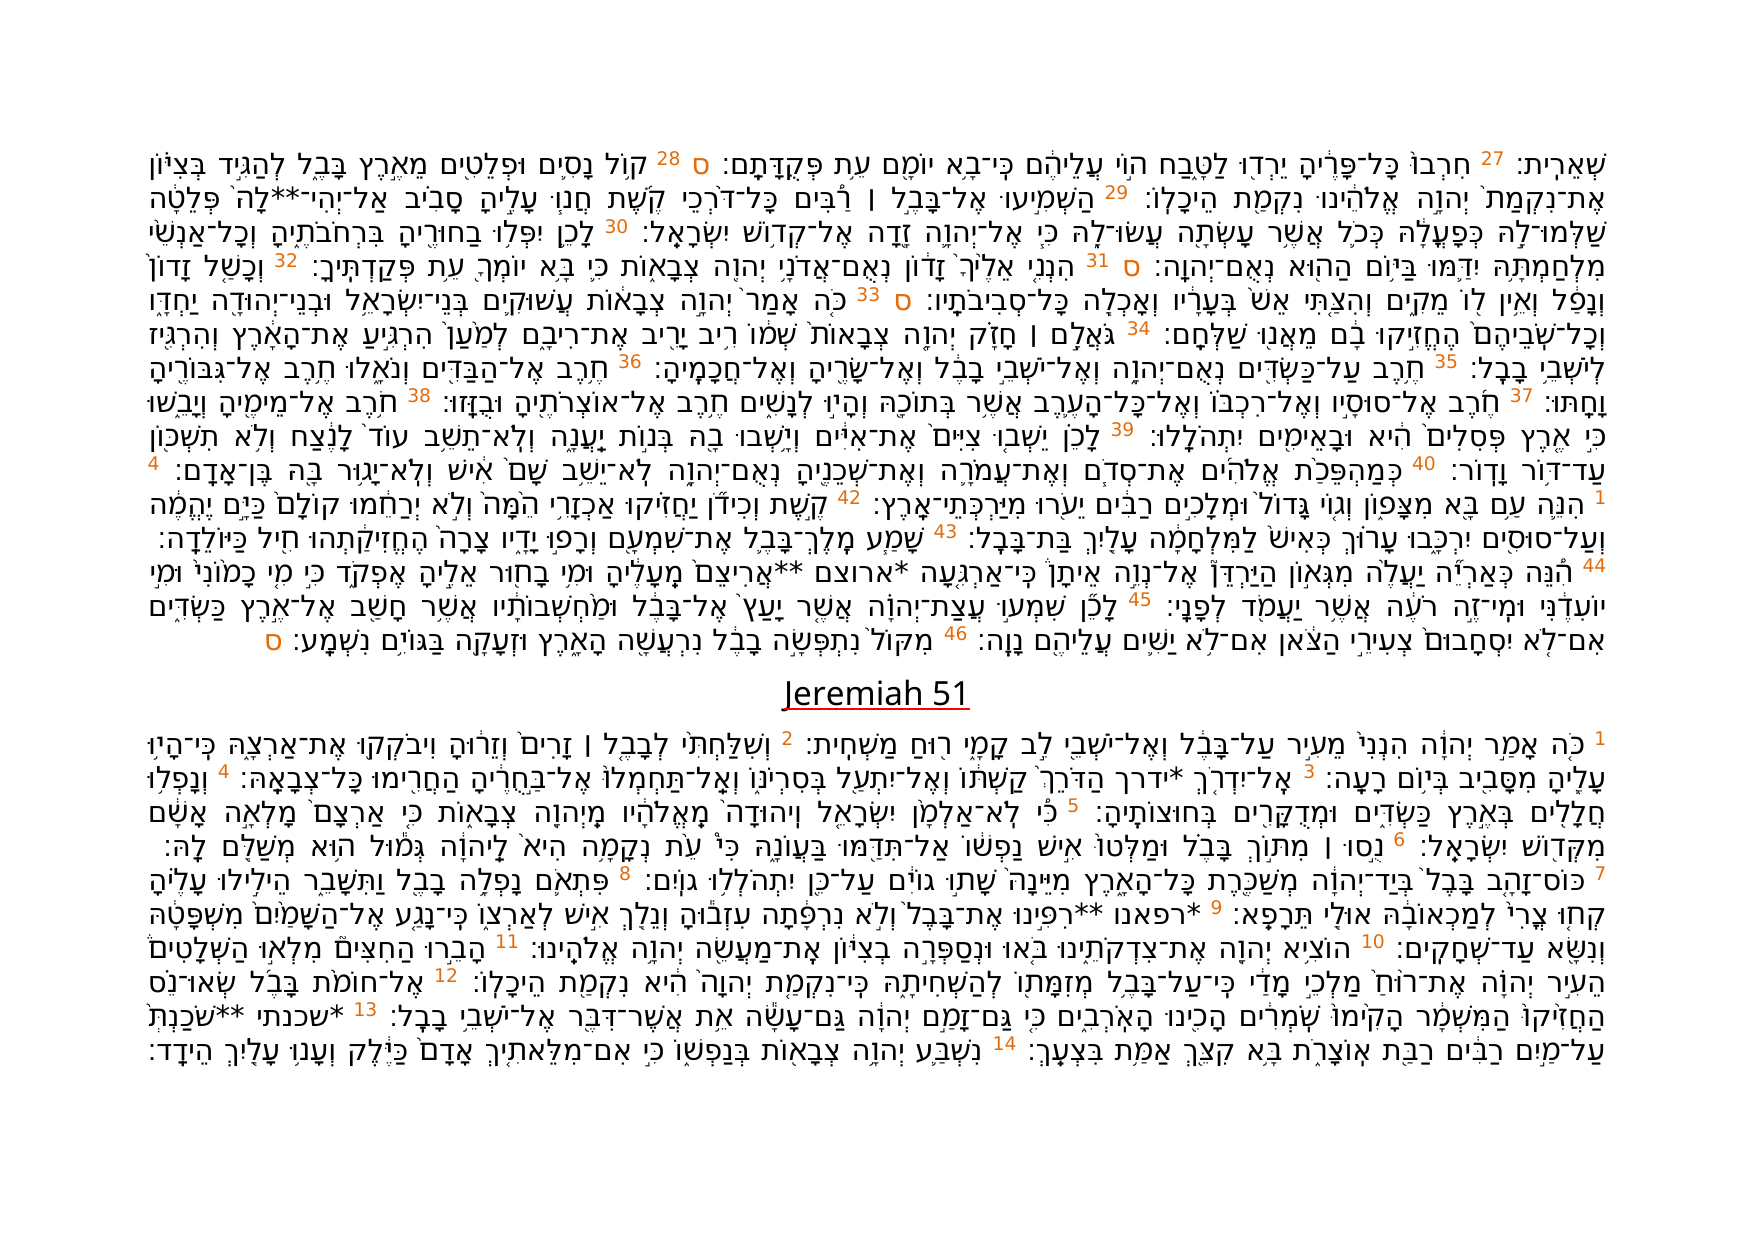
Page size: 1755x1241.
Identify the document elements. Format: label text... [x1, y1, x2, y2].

text Jeremiah 51 [148, 669, 1606, 715]
text 1 הַדָּבָ֗ר אֲשֶׁ֨ר דִּבֶּ֧ר יְהוָ֛ה אֶל־בָּבֶ֖ל אֶל־אֶ֣רֶץ כַּשְׂדִּ֑ים בְּיַ֖ד יִרְמְיָ֥הוּ הַנָּבִֽיא׃ 2 הַגִּ֨ידוּ בַגּוֹיִ֤ם וְהַשְׁמִ֙יעוּ֙ וּֽשְׂאוּ־נֵ֔ס הַשְׁמִ֖יעוּ אַל־תְּכַחֵ֑דוּ אִמְרוּ֩ נִלְכְּדָ֨ה בָבֶ֜ל הֹבִ֥ישׁ בֵּל֙ חַ֣ת מְרֹדָ֔ךְ הֹבִ֣ישׁוּ עֲצַבֶּ֔יהָ חַ֖תּוּ גִּלּוּלֶֽיהָ׃ ‬‬‬‬3 כִּ֣י עָלָה֩ עָלֶ֨יהָ גּ֜וֹי מִצָּפ֗וֹן הֽוּא־יָשִׁ֤ית אֶת־אַרְצָהּ֙ לְשַׁמָּ֔ה וְלֹֽא־יִהְיֶ֥ה יוֹשֵׁ֖ב בָּ֑הּ מֵאָדָ֥ם וְעַד־בְּהֵמָ֖ה נָ֥דוּ הָלָֽכוּ׃ ‬‬‬‬4 בַּיָּמִ֨ים הָהֵ֜מָּה וּבָעֵ֤ת הַהִיא֙ נְאֻם־יְהוָ֔ה יָבֹ֧אוּ בְנֵֽי־יִשְׂרָאֵ֛ל הֵ֥מָּה וּבְנֵֽי־יְהוּדָ֖ה יַחְדָּ֑ו הָל֤וֹךְ וּבָכוֹ֙ יֵלֵ֔כוּ וְאֶת־יְהוָ֥ה אֱלֹהֵיהֶ֖ם יְבַקֵּֽשׁוּ׃ ‬‬‬‬5 צִיּ֣וֹן יִשְׁאָ֔לוּ דֶּ֖רֶךְ הֵ֣נָּה פְנֵיהֶ֑ם בֹּ֚אוּ וְנִלְו֣וּ אֶל־יְהוָ֔ה בְּרִ֥ית עוֹלָ֖ם לֹ֥א תִשָּׁכֵֽחַ׃ ס ‬‬‬‬6 צֹ֤אן אֹֽבְדוֹת֙ *היה **הָי֣וּ עַמִּ֔י רֹעֵיהֶ֣ם הִתְע֔וּם הָרִ֖ים *שובבים **שֽׁוֹבְב֑וּם מֵהַ֤ר אֶל־גִּבְעָה֙ הָלָ֔כוּ שָׁכְח֖וּ רִבְצָֽם׃ ‬‬‬‬7 כָּל־מוֹצְאֵיהֶ֣ם אֲכָל֔וּם וְצָרֵיהֶ֥ם אָמְר֖וּ לֹ֣א נֶאְשָׁ֑ם תַּ֗חַת אֲשֶׁ֨ר חָטְא֤וּ לַֽיהוָה֙ נְוֵה־צֶ֔דֶק וּמִקְוֵ֥ה אֲבֽוֹתֵיהֶ֖ם יְהוָֽה׃ ס ‬‬‬‬8 נֻ֚דוּ מִתּ֣וֹךְ בָּבֶ֔ל וּמֵאֶ֥רֶץ כַּשְׂדִּ֖ים *יצאו **צֵ֑אוּ וִהְי֕וּ כְּעַתּוּדִ֖ים לִפְנֵי־צֹֽאן׃ ‬‬‬‬9 כִּ֣י הִנֵּ֣ה אָנֹכִ֡י מֵעִיר֩ וּמַעֲלֶ֨ה עַל־בָּבֶ֜ל קְהַל־גּוֹיִ֤ם גְּדֹלִים֙ מֵאֶ֣רֶץ צָפ֔וֹן וְעָ֣רְכוּ לָ֔הּ מִשָּׁ֖ם תִּלָּכֵ֑ד חִצָּיו֙ כְּגִבּ֣וֹר מַשְׁכִּ֔יל לֹ֥א יָשׁ֖וּב רֵיקָֽם׃ ‬‬‬‬10 וְהָיְתָ֥ה כַשְׂדִּ֖ים לְשָׁלָ֑ל כָּל־שֹׁלְלֶ֥יהָ יִשְׂבָּ֖עוּ נְאֻם־יְהוָֽה׃ ‬‬‬‬11 כִּ֤י *תשמחי **תִשְׂמְחוּ֙ כִּ֣י *תעלזי **תַֽעֲלְז֔וּ שֹׁסֵ֖י נַחֲלָתִ֑י כִּ֤י *תפושי **תָפ֙וּשׁוּ֙ כְּעֶגְלָ֣ה דָשָׁ֔ה *ותצהלי **וְתִצְהֲל֖וּ כָּאֲבִּרִֽים׃ ‬‬‬‬12 בּ֤וֹשָׁה אִמְּכֶם֙ מְאֹ֔ד חָפְרָ֖ה יֽוֹלַדְתְּכֶ֑ם הִנֵּה֙ אַחֲרִ֣ית גּוֹיִ֔ם מִדְבָּ֖ר צִיָּ֥ה וַעֲרָבָֽה׃ ‬‬‬‬13 מִקֶּ֤צֶף יְהוָה֙ לֹ֣א תֵשֵׁ֔ב וְהָיְתָ֥ה שְׁמָמָ֖ה כֻּלָּ֑הּ כֹּ֚ל עֹבֵ֣ר עַל־בָּבֶ֔ל יִשֹּׁ֥ם וְיִשְׁרֹ֖ק עַל־כָּל־מַכּוֹתֶֽיהָ׃ ‬‬‬‬14 עִרְכ֨וּ עַל־בָּבֶ֤ל ׀ סָבִיב֙ כָּל־דֹּ֣רְכֵי קֶ֔שֶׁת יְד֣וּ אֵלֶ֔יהָ אַֽל־תַּחְמְל֖וּ אֶל־חֵ֑ץ כִּ֥י לַֽיהוָ֖ה חָטָֽאָה׃ ‬‬‬‬15 הָרִ֨יעוּ עָלֶ֤יהָ סָבִיב֙ נָתְנָ֣ה יָדָ֔הּ נָֽפְלוּ֙ *אשויתיה **אָשְׁיוֹתֶ֔יהָ נֶהֶרְס֖וּ חֽוֹמוֹתֶ֑יהָ כִּי֩ נִקְמַ֨ת יְהוָ֥ה הִיא֙ הִנָּ֣קְמוּ בָ֔הּ כַּאֲשֶׁ֥ר עָשְׂתָ֖ה עֲשׂוּ־לָֽהּ׃ ‬‬‬‬16 כִּרְת֤וּ זוֹרֵ֙עַ֙ מִבָּבֶ֔ל וְתֹפֵ֥שׂ מַגָּ֖ל בְּעֵ֣ת קָצִ֑יר מִפְּנֵי֙ חֶ֣רֶב הַיּוֹנָ֔ה אִ֤ישׁ אֶל־עַמּוֹ֙ יִפְנ֔וּ וְאִ֥ישׁ לְאַרְצ֖וֹ יָנֻֽסוּ׃ ס ‬‬‬‬17 שֶׂ֧ה פְזוּרָ֛ה יִשְׂרָאֵ֖ל אֲרָי֣וֹת הִדִּ֑יחוּ הָרִאשׁ֤וֹן אֲכָלוֹ֙ מֶ֣לֶךְ אַשּׁ֔וּר וְזֶ֤ה הָאַחֲרוֹן֙ עִצְּמ֔וֹ נְבוּכַדְרֶאצַּ֖ר מֶ֥לֶךְ בָּבֶֽל׃ ס ‬‬‬‬18 לָכֵ֗ן כֹּֽה־אָמַ֞ר יְהוָ֤ה צְבָאוֹת֙ אֱלֹהֵ֣י יִשְׂרָאֵ֔ל הִנְנִ֥י פֹקֵ֛ד אֶל־מֶ֥לֶךְ בָּבֶ֖ל וְאֶל־אַרְצ֑וֹ כַּאֲשֶׁ֥ר פָּקַ֖דְתִּי אֶל־מֶ֥לֶךְ אַשּֽׁוּר׃ ‬‬‬‬19 וְשֹׁבַבְתִּ֤י אֶת־יִשְׂרָאֵל֙ אֶל־נָוֵ֔הוּ וְרָעָ֥ה הַכַּרְמֶ֖ל וְהַבָּשָׁ֑ן וּבְהַ֥ר אֶפְרַ֛יִם וְהַגִּלְעָ֖ד תִּשְׂבַּ֥ע נַפְשֽׁוֹ׃ ‬‬‬‬20 בַּיָּמִ֣ים הָהֵם֩ וּבָעֵ֨ת הַהִ֜יא נְאֻם־יְהוָ֗ה יְבֻקַּ֞שׁ אֶת־עֲוֺ֤ן יִשְׂרָאֵל֙ וְאֵינֶ֔נּוּ וְאֶת־חַטֹּ֥את יְהוּדָ֖ה וְלֹ֣א תִמָּצֶ֑אינָה כִּ֥י אֶסְלַ֖ח לַאֲשֶׁ֥ר אַשְׁאִֽיר׃ ‬‬‬‬21 עַל־הָאָ֤רֶץ מְרָתַ֙יִם֙ עֲלֵ֣ה עָלֶ֔יהָ וְאֶל־יוֹשְׁבֵ֖י פְּק֑וֹד חֲרֹ֨ב וְהַחֲרֵ֤ם אַֽחֲרֵיהֶם֙ נְאֻם־יְהוָ֔ה וַעֲשֵׂ֕ה כְּכֹ֖ל אֲשֶׁ֥ר צִוִּיתִֽיךָ׃ ס ‬‬‬‬22 ק֥וֹל מִלְחָמָ֖ה בָּאָ֑רֶץ וְשֶׁ֖בֶר גָּדֽוֹל׃ ‬‬‬‬23 אֵ֤יךְ נִגְדַּע֙ וַיִּשָּׁבֵ֔ר פַּטִּ֖ישׁ כָּל־הָאָ֑רֶץ אֵ֣יךְ הָיְתָ֧ה לְשַׁמָּ֛ה בָּבֶ֖ל בַּגּוֹיִֽם׃ ‬‬‬‬24 יָקֹ֨שְׁתִּי לָ֤ךְ וְגַם־נִלְכַּדְתְּ֙ בָּבֶ֔ל וְאַ֖תְּ לֹ֣א יָדָ֑עַתְּ נִמְצֵאת֙ וְגַם־נִתְפַּ֔שְׂתְּ כִּ֥י בַֽיהוָ֖ה הִתְגָּרִֽית׃ ‬‬‬‬25 פָּתַ֤ח יְהוָה֙ אֶת־א֣וֹצָר֔וֹ וַיּוֹצֵ֖א אֶת־כְּלֵ֣י זַעְמ֑וֹ כִּי־מְלָאכָ֣ה הִ֗יא לַֽאדֹנָ֧י יְהוִ֛ה צְבָא֖וֹת בְּאֶ֥רֶץ כַּשְׂדִּֽים׃ ‬‬‬‬26 בֹּֽאוּ־לָ֤הּ מִקֵּץ֙ פִּתְח֣וּ מַאֲבֻסֶ֔יהָ סָלּ֥וּהָ כְמוֹ־עֲרֵמִ֖ים וְהַחֲרִימ֑וּהָ אַל־תְּהִי־לָ֖הּ שְׁאֵרִֽית׃ ‬‬‬‬27 חִרְבוּ֙ כָּל־פָּרֶ֔יהָ יֵרְד֖וּ לַטָּ֑בַח ה֣וֹי עֲלֵיהֶ֔ם כִּֽי־בָ֥א יוֹמָ֖ם עֵ֥ת פְּקֻדָּתָֽם׃ ס ‬‬‬‬28 ק֥וֹל נָסִ֛ים וּפְלֵטִ֖ים מֵאֶ֣רֶץ בָּבֶ֑ל לְהַגִּ֣יד בְּצִיּ֗וֹן אֶת־נִקְמַת֙ יְהוָ֣ה אֱלֹהֵ֔ינוּ נִקְמַ֖ת הֵיכָלֽוֹ׃ ‬‬‬‬29 הַשְׁמִ֣יעוּ אֶל־בָּבֶ֣ל ׀ רַ֠בִּים כָּל־דֹּ֨רְכֵי קֶ֜שֶׁת חֲנ֧וּ עָלֶ֣יהָ סָבִ֗יב אַל־יְהִי־**לָהּ֙‬‏ פְּלֵטָ֔ה שַׁלְּמוּ־לָ֣הּ כְּפָעֳלָ֔הּ כְּכֹ֛ל אֲשֶׁ֥ר עָשְׂתָ֖ה עֲשׂוּ־לָ֑הּ כִּ֧י אֶל־יְהוָ֛ה זָ֖דָה אֶל־קְד֥וֹשׁ יִשְׂרָאֵֽל׃ ‬‬‬‬‬‬30 לָכֵ֛ן יִפְּל֥וּ בַחוּרֶ֖יהָ בִּרְחֹבֹתֶ֑יהָ וְכָל־אַנְשֵׁ֨י מִלְחַמְתָּ֥הּ יִדַּ֛מּוּ בַּיּ֥וֹם הַה֖וּא נְאֻם־יְהוָֽה׃ ס ‬‬‬‬31 הִנְנִ֤י אֵלֶ֙יךָ֙ זָד֔וֹן נְאֻם־אֲדֹנָ֥י יְהוִ֖ה צְבָא֑וֹת כִּ֛י בָּ֥א יוֹמְךָ֖ עֵ֥ת פְּקַדְתִּֽיךָ׃ ‬‬‬‬32 וְכָשַׁ֤ל זָדוֹן֙ וְנָפַ֔ל וְאֵ֥ין ל֖וֹ מֵקִ֑ים וְהִצַּ֤תִּי אֵשׁ֙ בְּעָרָ֔יו וְאָכְלָ֖ה כָּל־סְבִיבֹתָֽיו׃ ס ‬‬‬‬33 כֹּ֤ה אָמַר֙ יְהוָ֣ה צְבָא֔וֹת עֲשׁוּקִ֛ים בְּנֵי־יִשְׂרָאֵ֥ל וּבְנֵי־יְהוּדָ֖ה יַחְדָּ֑ו וְכָל־שֹֽׁבֵיהֶם֙ הֶחֱזִ֣יקוּ בָ֔ם מֵאֲנ֖וּ שַׁלְּחָֽם׃ ‬‬‬‬34 גֹּאֲלָ֣ם ׀ חָזָ֗ק יְהוָ֤ה צְבָאוֹת֙ שְׁמ֔וֹ רִ֥יב יָרִ֖יב אֶת־רִיבָ֑ם לְמַ֙עַן֙ הִרְגִּ֣יעַ אֶת־הָאָ֔רֶץ וְהִרְגִּ֖יז לְיֹשְׁבֵ֥י בָבֶֽל׃ ‬‬‬‬35 חֶ֥רֶב עַל־כַּשְׂדִּ֖ים נְאֻם־יְהוָ֑ה וְאֶל־יֹשְׁבֵ֣י בָבֶ֔ל וְאֶל־שָׂרֶ֖יהָ וְאֶל־חֲכָמֶֽיהָ׃ ‬‬‬‬36 חֶ֥רֶב אֶל־הַבַּדִּ֖ים וְנֹאָ֑לוּ חֶ֥רֶב אֶל־גִּבּוֹרֶ֖יהָ וָחָֽתּוּ׃ ‬‬‬‬37 חֶ֜רֶב אֶל־סוּסָ֣יו וְאֶל־רִכְבּ֗וֹ וְאֶל־כָּל־הָעֶ֛רֶב אֲשֶׁ֥ר בְּתוֹכָ֖הּ וְהָי֣וּ לְנָשִׁ֑ים חֶ֥רֶב אֶל־אוֹצְרֹתֶ֖יהָ וּבֻזָּֽזוּ׃ ‬‬‬‬38 חֹ֥רֶב אֶל־מֵימֶ֖יהָ וְיָבֵ֑שׁוּ כִּ֣י אֶ֤רֶץ פְּסִלִים֙ הִ֔יא וּבָאֵימִ֖ים יִתְהֹלָֽלוּ׃ ‬‬‬‬39 לָכֵ֗ן יֵשְׁב֤וּ צִיִּים֙ אֶת־אִיִּ֔ים וְיָ֥שְׁבוּ בָ֖הּ בְּנ֣וֹת יַֽעֲנָ֑ה וְלֹֽא־תֵשֵׁ֥ב עוֹד֙ לָנֶ֔צַח וְלֹ֥א תִשְׁכּ֖וֹן עַד־דּ֥וֹר וָדֽוֹר׃ ‬‬‬‬40 כְּמַהְפֵּכַ֨ת אֱלֹהִ֜ים אֶת־סְדֹ֧ם וְאֶת־עֲמֹרָ֛ה וְאֶת־שְׁכֵנֶ֖יהָ נְאֻם־יְהוָ֑ה לֹֽא־יֵשֵׁ֥ב שָׁם֙ אִ֔ישׁ וְלֹֽא־יָג֥וּר בָּ֖הּ בֶּן־אָדָֽם׃ ‬‬‬‬41 הִנֵּ֛ה עַ֥ם בָּ֖א מִצָּפ֑וֹן וְג֤וֹי גָּדוֹל֙ וּמְלָכִ֣ים רַבִּ֔ים יֵעֹ֖רוּ מִיַּרְכְּתֵי־אָֽרֶץ׃ ‬‬‬‬42 קֶ֣שֶׁת וְכִידֹ֞ן יַחֲזִ֗יקוּ אַכְזָרִ֥י הֵ֙מָּה֙ וְלֹ֣א יְרַחֵ֔מוּ קוֹלָם֙ כַּיָּ֣ם יֶהֱמֶ֔ה וְעַל־סוּסִ֖ים יִרְכָּ֑בוּ עָר֗וּךְ כְּאִישׁ֙ לַמִּלְחָמָ֔ה עָלַ֖יִךְ בַּת־בָּבֶֽל׃ ‬‬‬‬43 שָׁמַ֧ע מֶֽלֶךְ־בָּבֶ֛ל אֶת־שִׁמְעָ֖ם וְרָפ֣וּ יָדָ֑יו צָרָה֙ הֶחֱזִיקַ֔תְהוּ חִ֖יל כַּיּוֹלֵדָֽה׃ ‬‬‬‬44 הִ֠נֵּה כְּאַרְיֵ֞ה יַעֲלֶ֨ה מִגְּא֣וֹן הַיַּרְדֵּן֮ אֶל־נְוֵ֣ה אֵיתָן֒ כִּֽי־אַרְגִּ֤עָה *ארוצם **אֲרִיצֵם֙ מֵֽעָלֶ֔יהָ וּמִ֥י בָח֖וּר אֵלֶ֣יהָ אֶפְקֹ֑ד כִּ֣י מִ֤י כָמ֙וֹנִי֙ וּמִ֣י יוֹעִדֶ֔נִּי וּמִֽי־זֶ֣ה רֹעֶ֔ה אֲשֶׁ֥ר יַעֲמֹ֖ד לְפָנָֽי׃ ‬‬‬‬45 לָכֵ֞ן שִׁמְע֣וּ עֲצַת־יְהוָ֗ה אֲשֶׁ֤ר יָעַץ֙ אֶל־בָּבֶ֔ל וּמַ֨חְשְׁבוֹתָ֔יו אֲשֶׁ֥ר חָשַׁ֖ב אֶל־אֶ֣רֶץ כַּשְׂדִּ֑ים אִם־לֹ֤א יִסְחָבוּם֙ צְעִירֵ֣י הַצֹּ֔אן אִם־לֹ֥א יַשִּׁ֛ים עֲלֵיהֶ֖ם נָוֶֽה׃ ‬‬‬‬46 מִקּוֹל֙ נִתְפְּשָׂ֣ה בָבֶ֔ל נִרְעֲשָׁ֖ה הָאָ֑רֶץ וּזְעָקָ֖ה בַּגּוֹיִ֥ם נִשְׁמָֽע׃ ס ‬‬‬‬‬‬‬‬‬‬‬‬‬‬‬‬‬‬‬‬‬‬‬‬‬‬‬‬‬‬‬‬‬‬‬‬‬‬‬‬‬‬‬‬‬‬‬‬‬ [148, 148, 1606, 657]
text 1 כֹּ֚ה אָמַ֣ר יְהוָ֔ה הִנְנִי֙ מֵעִ֣יר עַל־בָּבֶ֔ל וְאֶל־יֹשְׁבֵ֖י לֵ֣ב קָמָ֑י ר֖וּחַ מַשְׁחִֽית׃ 2 וְשִׁלַּחְתִּ֨י לְבָבֶ֤ל ׀ זָרִים֙ וְזֵר֔וּהָ וִיבֹקְק֖וּ אֶת־אַרְצָ֑הּ כִּֽי־הָי֥וּ עָלֶ֛יהָ מִסָּבִ֖יב בְּי֥וֹם רָעָֽה׃ ‬‬‬‬3 אֶֽל־יִדְרֹ֤ךְ *ידרך הַדֹּרֵךְ֙ קַשְׁתּ֔וֹ וְאֶל־יִתְעַ֖ל בְּסִרְיֹנּ֑וֹ וְאַֽל־תַּחְמְלוּ֙ אֶל־בַּ֣חֻרֶ֔יהָ הַחֲרִ֖ימוּ כָּל־צְבָאָֽהּ׃ ‬‬‬‬4 וְנָפְל֥וּ חֲלָלִ֖ים בְּאֶ֣רֶץ כַּשְׂדִּ֑ים וּמְדֻקָּרִ֖ים בְּחוּצוֹתֶֽיהָ׃ ‬‬‬‬5 כִּ֠י לֹֽא־אַלְמָ֨ן יִשְׂרָאֵ֤ל וִֽיהוּדָה֙ מֵֽאֱלֹהָ֔יו מֵֽיְהוָ֖ה צְבָא֑וֹת כִּ֤י אַרְצָם֙ מָלְאָ֣ה אָשָׁ֔ם מִקְּד֖וֹשׁ יִשְׂרָאֵֽל׃ ‬‬‬‬6 נֻ֣סוּ ׀ מִתּ֣וֹךְ בָּבֶ֗ל וּמַלְּטוּ֙ אִ֣ישׁ נַפְשׁ֔וֹ אַל־תִּדַּ֖מּוּ בַּעֲוֺנָ֑הּ כִּי֩ עֵ֨ת נְקָמָ֥ה הִיא֙ לַֽיהוָ֔ה גְּמ֕וּל ה֥וּא מְשַׁלֵּ֖ם לָֽהּ׃ ‬‬‬‬7 כּוֹס־זָהָ֤ב בָּבֶל֙ בְּיַד־יְהוָ֔ה מְשַׁכֶּ֖רֶת כָּל־הָאָ֑רֶץ מִיֵּינָהּ֙ שָׁת֣וּ גוֹיִ֔ם עַל־כֵּ֖ן יִתְהֹלְל֥וּ גוֹיִֽם׃ ‬‬‬‬8 פִּתְאֹ֛ם נָפְלָ֥ה בָבֶ֖ל וַתִּשָּׁבֵ֑ר הֵילִ֣ילוּ עָלֶ֗יהָ קְח֤וּ צֳרִי֙ לְמַכְאוֹבָ֔הּ אוּלַ֖י תֵּרָפֵֽא׃ ‬‬‬‬9 *רפאנו **רִפִּ֣ינוּ אֶת־בָּבֶל֙ וְלֹ֣א נִרְפָּ֔תָה עִזְב֕וּהָ וְנֵלֵ֖ךְ אִ֣ישׁ לְאַרְצ֑וֹ כִּֽי־נָגַ֤ע אֶל־הַשָּׁמַ֙יִם֙ מִשְׁפָּטָ֔הּ וְנִשָּׂ֖א עַד־שְׁחָקִֽים׃ ‬‬‬‬10 הוֹצִ֥יא יְהוָ֖ה אֶת־צִדְקֹתֵ֑ינוּ בֹּ֚אוּ וּנְסַפְּרָ֣ה בְצִיּ֔וֹן אֶֽת־מַעֲשֵׂ֖ה יְהוָ֥ה אֱלֹהֵֽינוּ׃ ‬‬‬‬11 הָבֵ֣רוּ הַחִצִּים֮ מִלְא֣וּ הַשְּׁלָטִים֒ הֵעִ֣יר יְהוָ֗ה אֶת־ר֙וּחַ֙ מַלְכֵ֣י מָדַ֔י כִּֽי־עַל־בָּבֶ֥ל מְזִמָּת֖וֹ לְהַשְׁחִיתָ֑הּ כִּֽי־נִקְמַ֤ת יְהוָה֙ הִ֔יא נִקְמַ֖ת הֵיכָלֽוֹ׃ ‬‬‬‬12 אֶל־חוֹמֹ֨ת בָּבֶ֜ל שְׂאוּ־נֵ֗ס הַחֲזִ֙יקוּ֙ הַמִּשְׁמָ֔ר הָקִ֙ימוּ֙ שֹֽׁמְרִ֔ים הָכִ֖ינוּ הָאֹֽרְבִ֑ים כִּ֚י גַּם־זָמַ֣ם יְהוָ֔ה גַּם־עָשָׂ֕ה אֵ֥ת אֲשֶׁר־דִּבֶּ֖ר אֶל־יֹשְׁבֵ֥י בָבֶֽל׃ ‬‬‬‬13 *שכנתי **שֹׁכַנְתְּ֙ עַל־מַ֣יִם רַבִּ֔ים רַבַּ֖ת אֽוֹצָרֹ֑ת בָּ֥א קִצֵּ֖ךְ אַמַּ֥ת בִּצְעֵֽךְ׃ ‬‬‬‬14 נִשְׁבַּ֛ע יְהוָ֥ה צְבָא֖וֹת בְּנַפְשׁ֑וֹ כִּ֣י אִם־מִלֵּאתִ֤יךְ אָדָם֙ כַּיֶּ֔לֶק וְעָנ֥וּ עָלַ֖יִךְ הֵידָֽד׃ ס ‬‬‬‬15 עֹשֵׂ֥ה אֶ֙רֶץ֙ בְּכֹח֔וֹ מֵכִ֥ין תֵּבֵ֖ל בְּחָכְמָת֑וֹ וּבִתְבוּנָת֖וֹ נָטָ֥ה שָׁמָֽיִם׃ ‬‬‬‬16 לְק֨וֹל תִּתּ֜וֹ הֲמ֥וֹן מַ֙יִם֙ בַּשָּׁמַ֔יִם וַיַּ֥עַל נְשִׂאִ֖ים מִקְצֵה־אָ֑רֶץ בְּרָקִ֤ים לַמָּטָר֙ עָשָׂ֔ה וַיֹּ֥צֵא ר֖וּחַ מֵאֹצְרֹתָֽיו׃ ‬‬‬‬17 נִבְעַ֤ר כָּל־אָדָם֙ מִדַּ֔עַת הֹבִ֥ישׁ כָּל־צֹרֵ֖ף מִפָּ֑סֶל כִּ֛י שֶׁ֥קֶר נִסְכּ֖וֹ וְלֹא־ר֥וּחַ בָּֽם׃ ‬‬‬‬18 הֶ֣בֶל הֵ֔מָּה מַעֲשֵׂ֖ה תַּעְתֻּעִ֑ים בְּעֵ֥ת פְּקֻדָּתָ֖ם יֹאבֵֽדוּ׃ ‬‬‬‬19 לֹֽא־כְאֵ֜לֶּה חֵ֣לֶק יַעֲק֗וֹב כִּֽי־יוֹצֵ֤ר הַכֹּל֙ ה֔וּא וְשֵׁ֖בֶט נַחֲלָת֑וֹ יְהוָ֥ה צְבָא֖וֹת שְׁמֽוֹ׃ ס ‬‬‬‬20 מַפֵּץ־אַתָּ֣ה לִ֔י כְּלֵ֖י מִלְחָמָ֑ה וְנִפַּצְתִּ֤י בְךָ֙ גּוֹיִ֔ם וְהִשְׁחַתִּ֥י בְךָ֖ מַמְלָכֽוֹת׃ ‬‬‬‬21 וְנִפַּצְתִּ֣י בְךָ֔ ס֖וּס וְרֹֽכְב֑וֹ וְנִפַּצְתִּ֣י בְךָ֔ רֶ֖כֶב וְרֹכְבֽוֹ׃ ‬‬‬‬22 וְנִפַּצְתִּ֤י בְךָ֙ אִ֣ישׁ וְאִשָּׁ֔ה וְנִפַּצְתִּ֥י בְךָ֖ זָקֵ֣ן וָנָ֑עַר וְנִפַּצְתִּ֣י בְךָ֔ בָּח֖וּר וּבְתוּלָֽה׃ ‬‬‬‬23 וְנִפַּצְתִּ֤י בְךָ֙ רֹעֶ֣ה וְעֶדְר֔וֹ וְנִפַּצְתִּ֥י בְךָ֖ אִכָּ֣ר וְצִמְדּ֑וֹ וְנִפַּצְתִּ֣י בְךָ֔ פַּח֖וֹת וּסְגָנִֽים׃ ‬‬‬‬24 וְשִׁלַּמְתִּ֨י לְבָבֶ֜ל וּלְכֹ֣ל ׀ יוֹשְׁבֵ֣י כַשְׂדִּ֗ים אֵ֧ת כָּל־רָעָתָ֛ם אֲשֶׁר־עָשׂ֥וּ בְצִיּ֖וֹן לְעֵֽינֵיכֶ֑ם נְאֻ֖ם יְהוָֽה׃ ס ‬‬‬‬25 הִנְנִ֨י אֵלֶ֜יךָ הַ֤ר הַמַּשְׁחִית֙ נְאֻם־יְהוָ֔ה הַמַּשְׁחִ֖ית אֶת־כָּל־הָאָ֑רֶץ וְנָטִ֨יתִי אֶת־יָדִ֜י עָלֶ֗יךָ וְגִלְגַּלְתִּ֙יךָ֙ מִן־הַסְּלָעִ֔ים וּנְתַתִּ֖יךָ לְהַ֥ר שְׂרֵפָֽה׃ ‬‬‬‬26 וְלֹֽא־יִקְח֤וּ מִמְּךָ֙ אֶ֣בֶן לְפִנָּ֔ה וְאֶ֖בֶן לְמֽוֹסָד֑וֹת כִּֽי־שִׁמְמ֥וֹת עוֹלָ֛ם תִּֽהְיֶ֖ה נְאֻם־יְהוָֽה׃ ‬‬‬‬27 שְׂאוּ־נֵ֣ס בָּאָ֗רֶץ תִּקְע֨וּ שׁוֹפָ֤ר בַּגּוֹיִם֙ קַדְּשׁ֤וּ עָלֶ֙יהָ֙ גּוֹיִ֔ם הַשְׁמִ֧יעוּ עָלֶ֛יהָ מַמְלְכ֥וֹת אֲרָרַ֖ט מִנִּ֣י וְאַשְׁכְּנָ֑ז פִּקְד֤וּ עָלֶ֙יהָ֙ טִפְסָ֔ר הַֽעֲלוּ־ס֖וּס כְּיֶ֥לֶק סָמָֽר׃ ‬‬‬‬28 קַדְּשׁ֨וּ עָלֶ֤יהָ גוֹיִם֙ אֶת־מַלְכֵ֣י מָדַ֔י אֶת־פַּחוֹתֶ֖יהָ וְאֶת־כָּל־סְגָנֶ֑יהָ וְאֵ֖ת כָּל־אֶ֥רֶץ מֶמְשַׁלְתּֽוֹ׃ ‬‬‬‬29 וַתִּרְעַ֥שׁ הָאָ֖רֶץ וַתָּחֹ֑ל כִּ֣י קָ֤מָה עַל־בָּבֶל֙ מַחְשְׁב֣וֹת יְהוָ֔ה לָשׂ֞וּם אֶת־אֶ֧רֶץ בָּבֶ֛ל לְשַׁמָּ֖ה מֵאֵ֥ין יוֹשֵֽׁב׃ ‬‬‬‬30 חָדְלוּ֩ גִבּוֹרֵ֨י בָבֶ֜ל לְהִלָּחֵ֗ם יָֽשְׁבוּ֙ בַּמְּצָד֔וֹת נָשְׁתָ֥ה גְבוּרָתָ֖ם הָי֣וּ לְנָשִׁ֑ים הִצִּ֥יתוּ מִשְׁכְּנֹתֶ֖יהָ נִשְׁבְּר֥וּ בְרִיחֶֽיהָ׃ ‬‬‬‬31 רָ֤ץ לִקְרַאת־רָץ֙ יָר֔וּץ וּמַגִּ֖יד לִקְרַ֣את מַגִּ֑יד לְהַגִּיד֙ לְמֶ֣לֶךְ בָּבֶ֔ל כִּֽי־נִלְכְּדָ֥ה עִיר֖וֹ מִקָּצֶֽה׃ ‬‬‬‬32 וְהַמַּעְבָּר֣וֹת נִתְפָּ֔שׂוּ וְאֶת־הָאֲגַמִּ֖ים שָׂרְפ֣וּ בָאֵ֑שׁ וְאַנְשֵׁ֥י הַמִּלְחָמָ֖ה נִבְהָֽלוּ׃ ס ‬‬‬‬33 כִּי֩ כֹ֨ה אָמַ֜ר יְהוָ֤ה צְבָאוֹת֙ אֱלֹהֵ֣י יִשְׂרָאֵ֔ל בַּת־בָּבֶ֕ל כְּגֹ֖רֶן עֵ֣ת הִדְרִיכָ֑הּ ע֣וֹד מְעַ֔ט וּבָ֥אָה עֵֽת־הַקָּצִ֖יר לָֽהּ׃ ‬‬‬‬34 *אכלנו **אֲכָלַ֣נִי *הממנו **הֲמָמַ֗נִי נְבוּכַדְרֶאצַּר֮ מֶ֣לֶךְ בָּבֶל֒ *הציגנו **הִצִּיגַ֙נִי֙ כְּלִ֣י רִ֔יק *בלענו **בְּלָעַ֙נִי֙ כַּתַּנִּ֔ין מִלָּ֥א כְרֵשׂ֖וֹ מֵֽעֲדָנָ֑י *הדיחנו **הֱדִיחָֽנִי׃ ‬‬‬‬35 חֲמָסִ֤י וּשְׁאֵרִי֙ עַל־בָּבֶ֔ל תֹּאמַ֖ר יֹשֶׁ֣בֶת צִיּ֑וֹן וְדָמִי֙ אֶל־יֹשְׁבֵ֣י כַשְׂדִּ֔ים תֹּאמַ֖ר יְרוּשָׁלָֽ͏ִם׃ ס ‬‬‬‬36 לָכֵ֗ן כֹּ֚ה אָמַ֣ר יְהוָ֔ה הִנְנִי־רָב֙ אֶת־רִיבֵ֔ךְ וְנִקַּמְתִּ֖י אֶת־נִקְמָתֵ֑ךְ וְהַחֲרַבְתִּי֙ אֶת־יַמָּ֔הּ וְהֹבַשְׁתִּ֖י אֶת־מְקוֹרָֽהּ׃ ‬‬‬‬37 וְהָיְתָה֩ בָבֶ֨ל ׀ לְגַלִּ֧ים ׀ מְעוֹן־תַּנִּ֛ים שַׁמָּ֥ה וּשְׁרֵקָ֖ה מֵאֵ֥ין יוֹשֵֽׁב׃ ‬‬‬‬38 יַחְדָּ֖ו כַּכְּפִרִ֣ים יִשְׁאָ֑גוּ נָעֲר֖וּ כְּגוֹרֵ֥י אֲרָיֽוֹת׃ ‬‬‬‬39 בְּחֻמָּ֞ם אָשִׁ֣ית אֶת־מִשְׁתֵּיהֶ֗ם וְהִשְׁכַּרְתִּים֙ לְמַ֣עַן יַעֲלֹ֔זוּ וְיָשְׁנ֥וּ שְׁנַת־עוֹלָ֖ם וְלֹ֣א יָקִ֑יצוּ נְאֻ֖ם יְהוָֽה׃ ‬‬‬‬40 אֽוֹרִידֵ֖ם כְּכָרִ֣ים לִטְב֑וֹחַ כְּאֵילִ֖ים עִם־עַתּוּדִֽים׃ ‬‬‬‬41 אֵ֚יךְ נִלְכְּדָ֣ה שֵׁשַׁ֔ךְ וַתִּתָּפֵ֖שׂ תְּהִלַּ֣ת כָּל־הָאָ֑רֶץ אֵ֣יךְ הָיְתָ֧ה לְשַׁמָּ֛ה בָּבֶ֖ל בַּגּוֹיִֽם׃ ‬‬‬‬42 עָלָ֥ה עַל־בָּבֶ֖ל הַיָּ֑ם בַּהֲמ֥וֹן גַּלָּ֖יו נִכְסָֽתָה׃ ‬‬‬‬43 הָי֤וּ עָרֶ֙יהָ֙ לְשַׁמָּ֔ה אֶ֖רֶץ צִיָּ֣ה וַעֲרָבָ֑ה אֶ֗רֶץ לֹֽא־יֵשֵׁ֤ב בָּהֵן֙ כָּל־אִ֔ישׁ וְלֹֽא־יַעֲבֹ֥ר בָּהֵ֖ן בֶּן־אָדָֽם׃ ‬‬‬‬44 וּפָקַדְתִּ֨י עַל־בֵּ֜ל בְּבָבֶ֗ל וְהֹצֵאתִ֤י אֶת־בִּלְעוֹ֙ מִפִּ֔יו וְלֹֽא־יִנְהֲר֥וּ אֵלָ֛יו ע֖וֹד גּוֹיִ֑ם גַּם־חוֹמַ֥ת בָּבֶ֖ל נָפָֽלָה׃ ‬‬‬‬45 צְא֤וּ מִתּוֹכָהּ֙ עַמִּ֔י וּמַלְּט֖וּ אִ֣ישׁ אֶת־נַפְשׁ֑וֹ מֵחֲר֖וֹן אַף־יְהוָֽה׃ ‬‬‬‬46 וּפֶן־יֵרַ֤ךְ לְבַבְכֶם֙ וְתִֽירְא֔וּ בַּשְּׁמוּעָ֖ה הַנִּשְׁמַ֣עַת בָּאָ֑רֶץ וּבָ֧א בַשָּׁנָ֣ה הַשְּׁמוּעָ֗ה וְאַחֲרָ֤יו בַּשָּׁנָה֙ הַשְּׁמוּעָ֔ה וְחָמָ֣ס בָּאָ֔רֶץ וּמֹשֵׁ֖ל עַל־מֹשֵֽׁל׃ ‬‬‬‬47 לָכֵן֙ הִנֵּ֣ה יָמִ֣ים בָּאִ֔ים וּפָקַדְתִּי֙ עַל־פְּסִילֵ֣י בָבֶ֔ל וְכָל־אַרְצָ֖הּ תֵּב֑וֹשׁ וְכָל־חֲלָלֶ֖יהָ יִפְּל֥וּ בְתוֹכָֽהּ׃ ‬‬‬‬48 וְרִנְּנ֤וּ עַל־בָּבֶל֙ שָׁמַ֣יִם וָאָ֔רֶץ וְכֹ֖ל אֲשֶׁ֣ר בָּהֶ֑ם כִּ֧י מִצָּפ֛וֹן יָבוֹא־לָ֥הּ הַשּׁוֹדְדִ֖ים נְאֻם־יְהוָֽה׃ ‬‬‬‬49 גַּם־בָּבֶ֕ל לִנְפֹּ֖ל חַֽלְלֵ֣י יִשְׂרָאֵ֑ל גַּם־לְבָבֶ֥ל נָפְל֖וּ חַֽלְלֵ֥י כָל־הָאָֽרֶץ׃ ‬‬‬‬50 פְּלֵטִ֣ים מֵחֶ֔רֶב הִלְכ֖וּ אַֽל־תַּעֲמֹ֑דוּ זִכְר֤וּ מֵֽרָחוֹק֙ אֶת־יְהוָ֔ה וִירֽוּשָׁלַ֖͏ִם תַּעֲלֶ֥ה עַל־לְבַבְכֶֽם׃ ‬‬‬‬51 בֹּ֚שְׁנוּ כִּֽי־שָׁמַ֣עְנוּ חֶרְפָּ֔ה כִּסְּתָ֥ה כְלִמָּ֖ה פָּנֵ֑ינוּ כִּ֚י בָּ֣אוּ זָרִ֔ים עַֽל־מִקְדְּשֵׁ֖י בֵּ֥ית יְהוָֽה׃ ס ‬‬‬‬52 לָכֵ֞ן הִנֵּֽה־יָמִ֤ים בָּאִים֙ נְאֻם־יְהוָ֔ה וּפָקַדְתִּ֖י עַל־פְּסִילֶ֑יהָ וּבְכָל־אַרְצָ֖הּ יֶאֱנֹ֥ק חָלָֽל׃ ‬‬‬‬53 כִּֽי־תַעֲלֶ֤ה בָבֶל֙ הַשָּׁמַ֔יִם וְכִ֥י תְבַצֵּ֖ר מְר֣וֹם עֻזָּ֑הּ מֵאִתִּ֗י יָבֹ֧אוּ שֹׁדְדִ֛ים לָ֖הּ נְאֻם־יְהוָֽה׃ ס ‬‬‬‬54 ק֥וֹל זְעָקָ֖ה מִבָּבֶ֑ל וְשֶׁ֥בֶר גָּד֖וֹל מֵאֶ֥רֶץ כַּשְׂדִּֽים׃ ‬‬‬‬55 כִּֽי־שֹׁדֵ֤ד יְהוָה֙ אֶת־בָּבֶ֔ל וְאִבַּ֥ד מִמֶּ֖נָּה ק֣וֹל גָּד֑וֹל וְהָמ֤וּ גַלֵּיהֶם֙ כְּמַ֣יִם רַבִּ֔ים נִתַּ֥ן שְׁא֖וֹן קוֹלָֽם׃ ‬‬‬‬56 כִּי֩ בָ֨א עָלֶ֤יהָ עַל־בָּבֶל֙ שׁוֹדֵ֔ד וְנִלְכְּדוּ֙ גִּבּוֹרֶ֔יהָ חִתְּתָ֖ה קַשְּׁתוֹתָ֑ם כִּ֣י אֵ֧ל גְּמֻל֛וֹת יְהוָ֖ה שַׁלֵּ֥ם יְשַׁלֵּֽם׃ ‬‬‬‬57 וְ֠הִשְׁכַּרְתִּי שָׂרֶ֨יהָ וַחֲכָמֶ֜יהָ פַּחוֹתֶ֤יהָ וּסְגָנֶ֙יהָ֙ וְגִבּוֹרֶ֔יהָ וְיָשְׁנ֥וּ שְׁנַת־עוֹלָ֖ם וְלֹ֣א יָקִ֑יצוּ נְאֻ֨ם־הַמֶּ֔לֶךְ יְהוָ֥ה צְבָא֖וֹת שְׁמֽוֹ׃ ס ‬‬‬‬58 כֹּֽה־אָמַ֞ר יְהוָ֣ה צְבָא֗וֹת חֹ֠מוֹת בָּבֶ֤ל הָֽרְחָבָה֙ עַרְעֵ֣ר תִּתְעַרְעָ֔ר וּשְׁעָרֶ֥יהָ הַגְּבֹהִ֖ים בָּאֵ֣שׁ יִצַּ֑תּוּ וְיִֽגְע֨וּ עַמִּ֧ים בְּדֵי־רִ֛יק וּלְאֻמִּ֥ים בְּדֵי־אֵ֖שׁ וְיָעֵֽפוּ׃ ס ‬‬‬‬59 הַדָּבָ֞ר אֲשֶׁר־צִוָּ֣ה ׀ יִרְמְיָ֣הוּ הַנָּבִ֗יא אֶת־שְׂרָיָ֣ה בֶן־נֵרִיָּה֮ בֶּן־מַחְסֵיָה֒ בְּלֶכְתּ֞וֹ אֶת־צִדְקִיָּ֤הוּ מֶֽלֶךְ־יְהוּדָה֙ בָּבֶ֔ל בִּשְׁנַ֥ת הָרְבִעִ֖ית לְמָלְכ֑וֹ וּשְׂרָיָ֖ה שַׂ֥ר מְנוּחָֽה׃ ‬‬‬‬60 וַיִּכְתֹּ֣ב יִרְמְיָ֗הוּ אֵ֧ת כָּל־הָרָעָ֛ה אֲשֶׁר־תָּב֥וֹא אֶל־בָּבֶ֖ל אֶל־סֵ֣פֶר אֶחָ֑ד אֵ֚ת כָּל־הַדְּבָרִ֣ים הָאֵ֔לֶּה הַכְּתֻבִ֖ים אֶל־בָּבֶֽל׃ ‬‬‬‬61 וַיֹּ֥אמֶר יִרְמְיָ֖הוּ אֶל־שְׂרָיָ֑ה כְּבֹאֲךָ֣ בָבֶ֔ל וְֽרָאִ֔יתָ וְֽקָרָ֔אתָ אֵ֥ת כָּל־הַדְּבָרִ֖ים הָאֵֽלֶּה׃ ‬‬‬‬62 וְאָמַרְתָּ֗ יְהוָה֙ אַתָּ֨ה דִבַּ֜רְתָּ אֶל־הַמָּק֤וֹם הַזֶּה֙ לְהַכְרִית֔וֹ לְבִלְתִּ֤י הֱיֽוֹת־בּוֹ֙ יוֹשֵׁ֔ב לְמֵאָדָ֖ם וְעַד־בְּהֵמָ֑ה כִּֽי־שִׁמְמ֥וֹת עוֹלָ֖ם תִּֽהְיֶֽה׃ ‬‬‬‬63 וְהָיָה֙ כְּכַלֹּ֣תְךָ֔ לִקְרֹ֖א אֶת־הַסֵּ֣פֶר הַזֶּ֑ה תִּקְשֹׁ֤ר עָלָיו֙ אֶ֔בֶן וְהִשְׁלַכְתּ֖וֹ אֶל־תּ֥וֹךְ פְּרָֽת׃ ‬‬‬‬64 וְאָמַרְתָּ֗ כָּ֠כָה תִּשְׁקַ֨ע בָּבֶ֤ל וְלֹֽא־תָקוּם֙ מִפְּנֵ֣י הָרָעָ֗ה אֲשֶׁ֧ר אָנֹכִ֛י מֵבִ֥יא עָלֶ֖יהָ וְיָעֵ֑פוּ עַד־הֵ֖נָּה דִּבְרֵ֥י יִרְמְיָֽהוּ׃ ס ‬‬‬‬‬‬‬‬‬‬‬‬‬‬‬‬‬‬‬‬‬‬‬‬‬‬‬‬‬‬‬‬‬‬‬‬‬‬‬‬‬‬‬‬‬‬‬‬‬‬‬‬‬‬‬‬‬‬‬‬‬‬‬‬‬‬‬ [148, 727, 1606, 1067]
